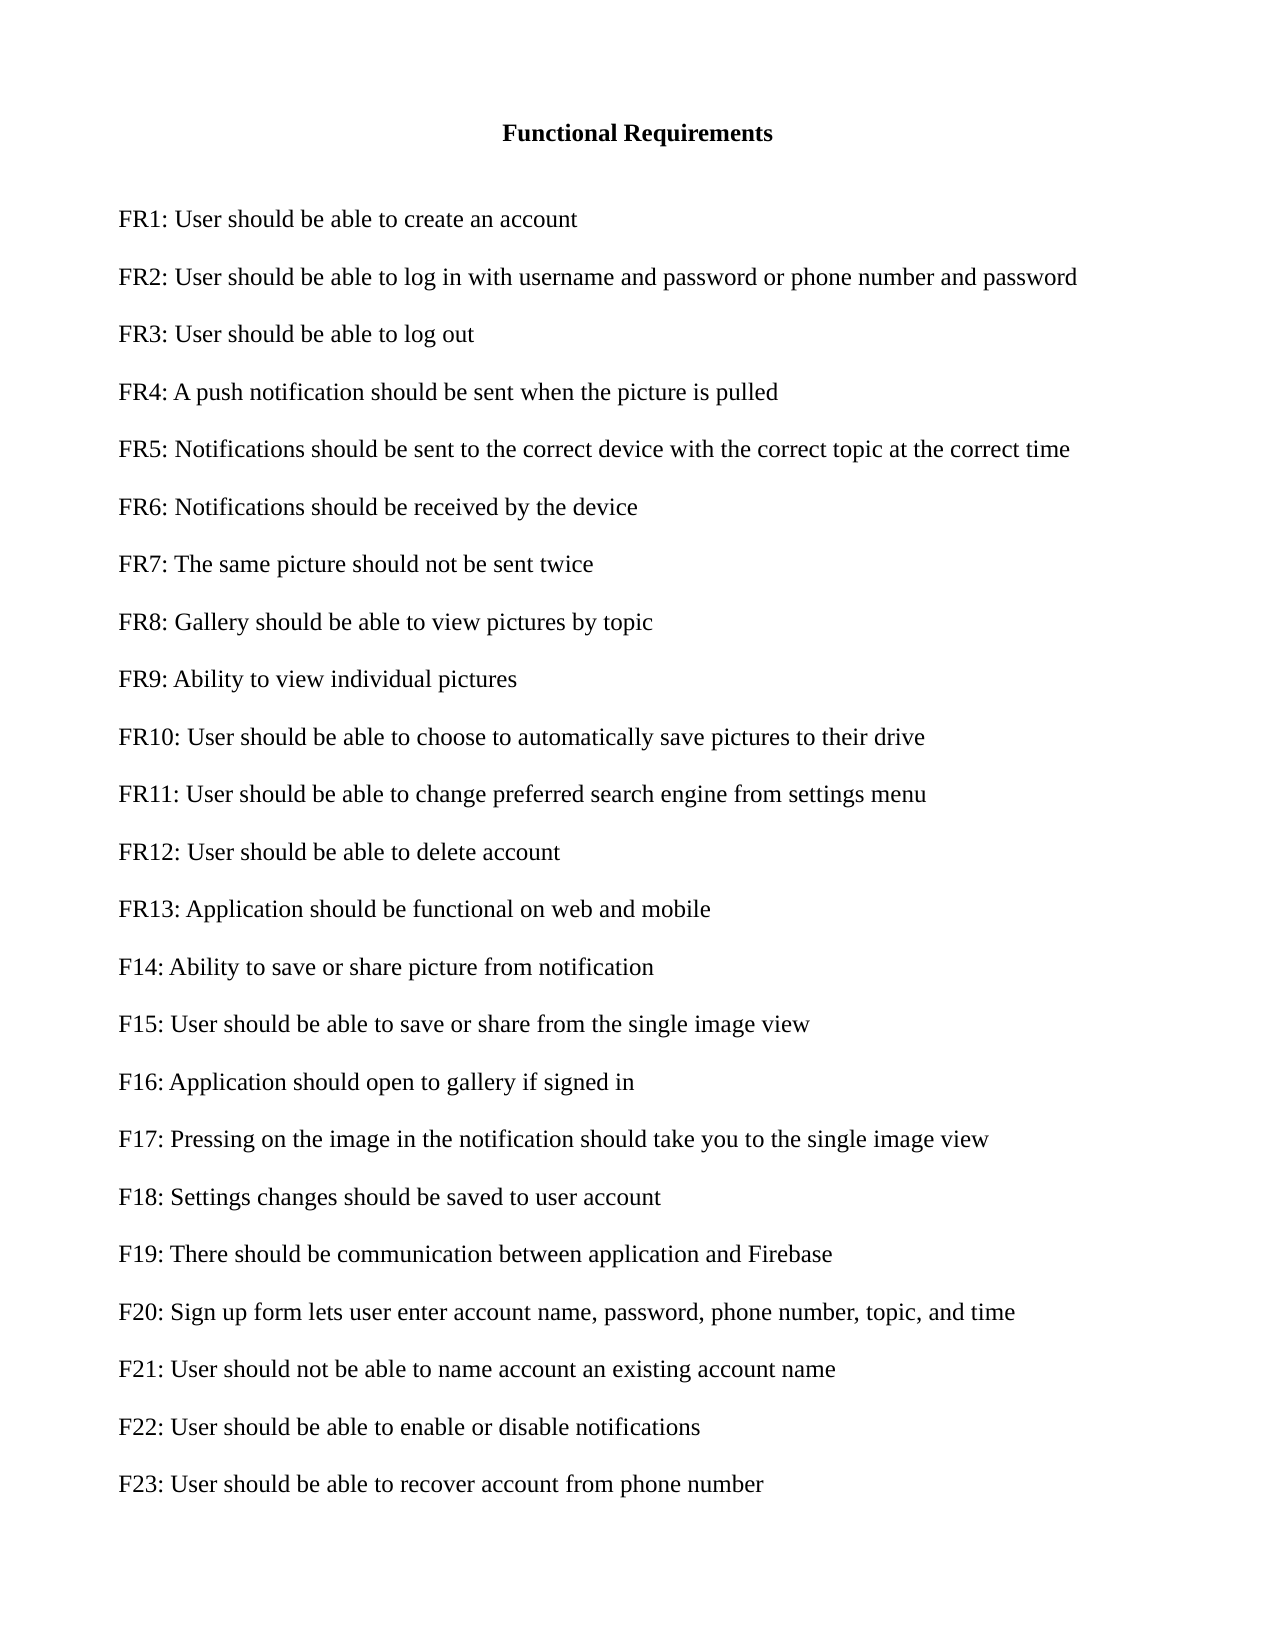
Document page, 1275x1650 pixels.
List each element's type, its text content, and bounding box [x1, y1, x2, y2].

text FR1: User should be able to create an account [118, 204, 1157, 233]
text FR3: User should be able to log out [118, 319, 1157, 348]
text FR4: A push notification should be sent when the picture is pulled [118, 377, 1157, 406]
text FR12: User should be able to delete account [118, 837, 1157, 866]
text FR6: Notifications should be received by the device [118, 492, 1157, 521]
text F23: User should be able to recover account from phone number [118, 1469, 1157, 1498]
text FR8: Gallery should be able to view pictures by topic [118, 607, 1157, 636]
text FR9: Ability to view individual pictures [118, 664, 1157, 693]
text FR13: Application should be functional on web and mobile [118, 894, 1157, 923]
text F14: Ability to save or share picture from notification [118, 952, 1157, 981]
text FR2: User should be able to log in with username and password or phone number and password [118, 262, 1157, 291]
text F20: Sign up form lets user enter account name, password, phone number, topic, and time [118, 1297, 1157, 1326]
text F21: User should not be able to name account an existing account name [118, 1354, 1157, 1383]
text F18: Settings changes should be saved to user account [118, 1182, 1157, 1211]
text F19: There should be communication between application and Firebase [118, 1239, 1157, 1268]
text FR11: User should be able to change preferred search engine from settings menu [118, 779, 1157, 808]
text FR7: The same picture should not be sent twice [118, 549, 1157, 578]
text FR5: Notifications should be sent to the correct device with the correct topic at the correct time [118, 434, 1157, 463]
text F15: User should be able to save or share from the single image view [118, 1009, 1157, 1038]
text F22: User should be able to enable or disable notifications [118, 1412, 1157, 1441]
text Functional Requirements [118, 118, 1157, 147]
text FR10: User should be able to choose to automatically save pictures to their drive [118, 722, 1157, 751]
text F16: Application should open to gallery if signed in [118, 1067, 1157, 1096]
text F17: Pressing on the image in the notification should take you to the single image view [118, 1124, 1157, 1153]
